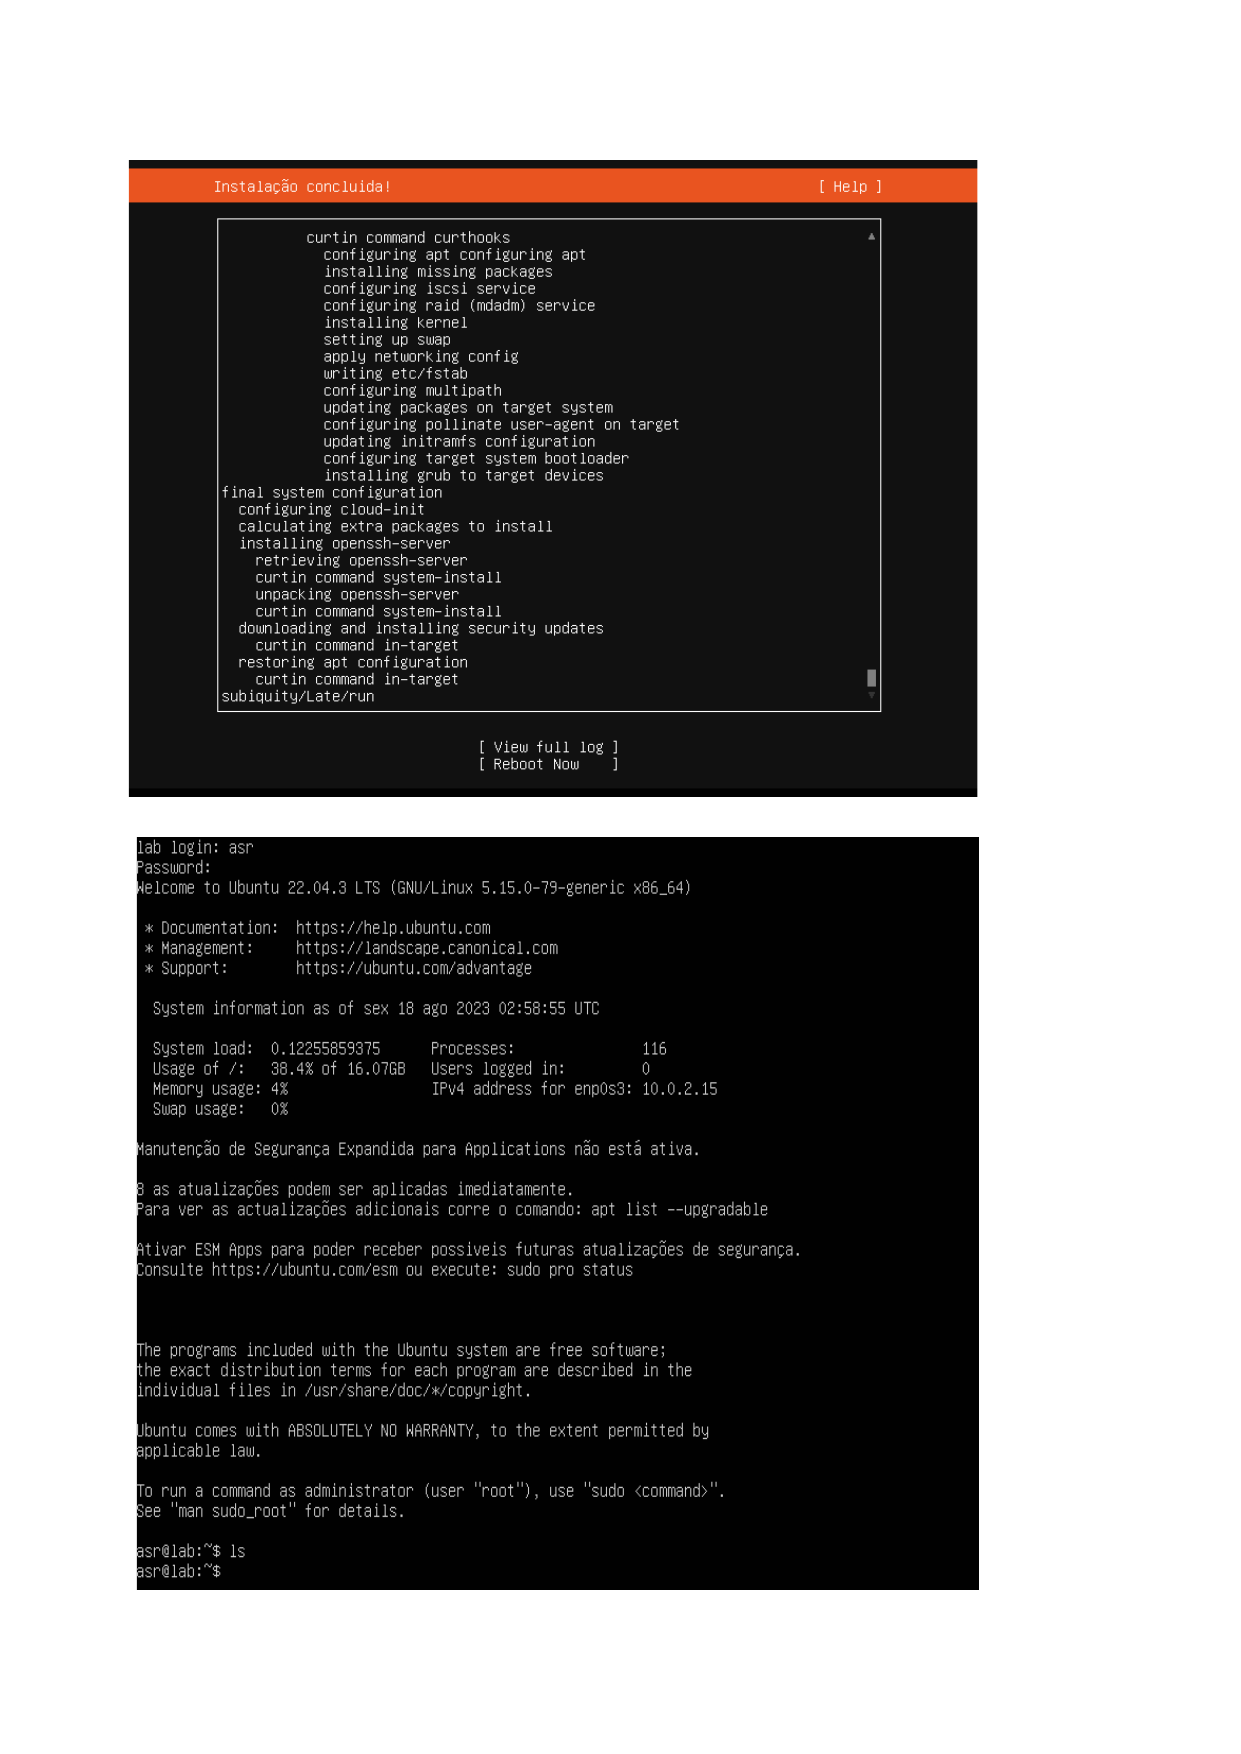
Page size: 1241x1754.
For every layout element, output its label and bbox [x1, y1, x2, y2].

picture [128, 160, 978, 797]
picture [136, 837, 979, 1590]
